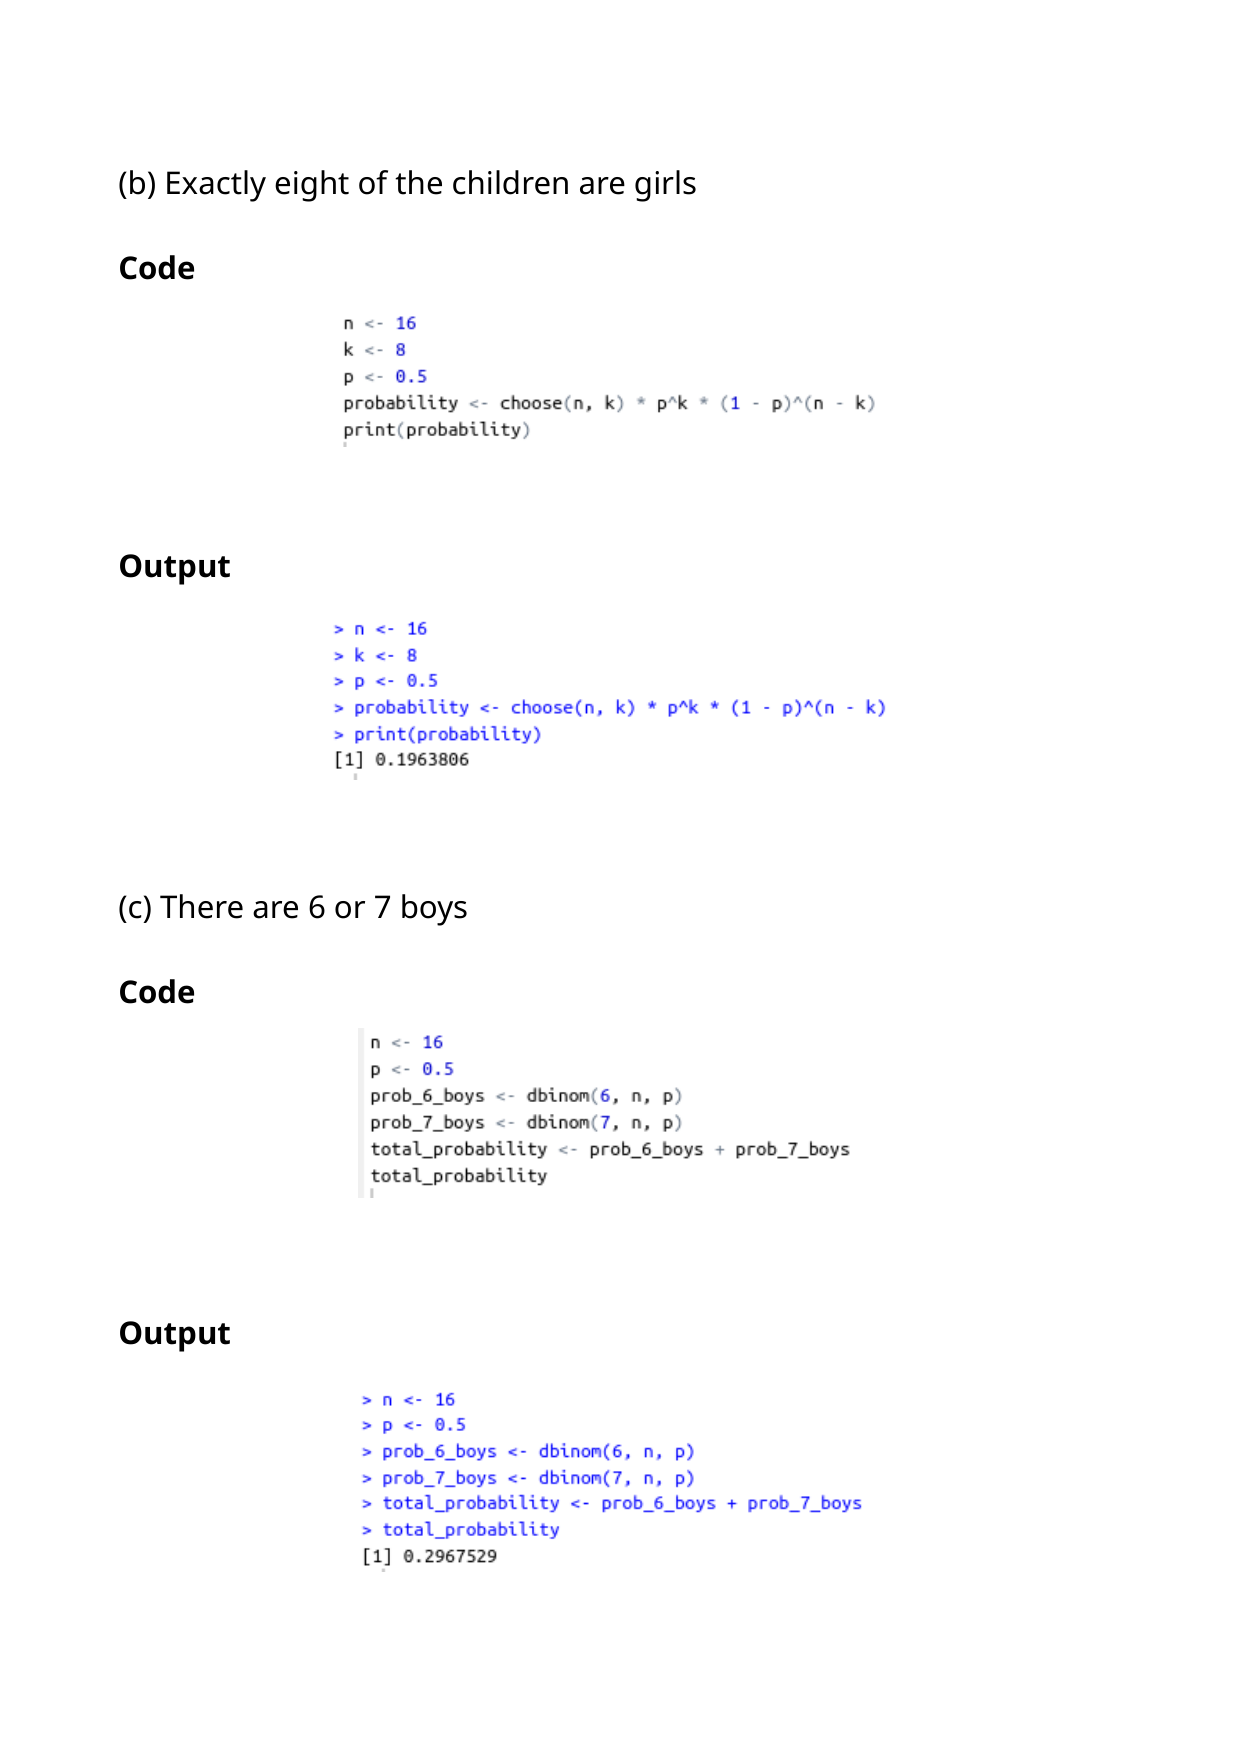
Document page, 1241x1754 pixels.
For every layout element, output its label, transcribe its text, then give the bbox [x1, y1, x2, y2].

text Output [118, 1311, 1122, 1354]
text (b) Exactly eight of the children are girls [118, 161, 1122, 203]
text Code [118, 246, 1122, 288]
picture [326, 616, 893, 780]
picture [354, 1387, 866, 1572]
picture [339, 309, 880, 447]
picture [358, 1028, 858, 1198]
text (c) There are 6 or 7 boys [118, 885, 1122, 928]
text Code [118, 970, 1122, 1013]
text Output [118, 544, 1122, 587]
